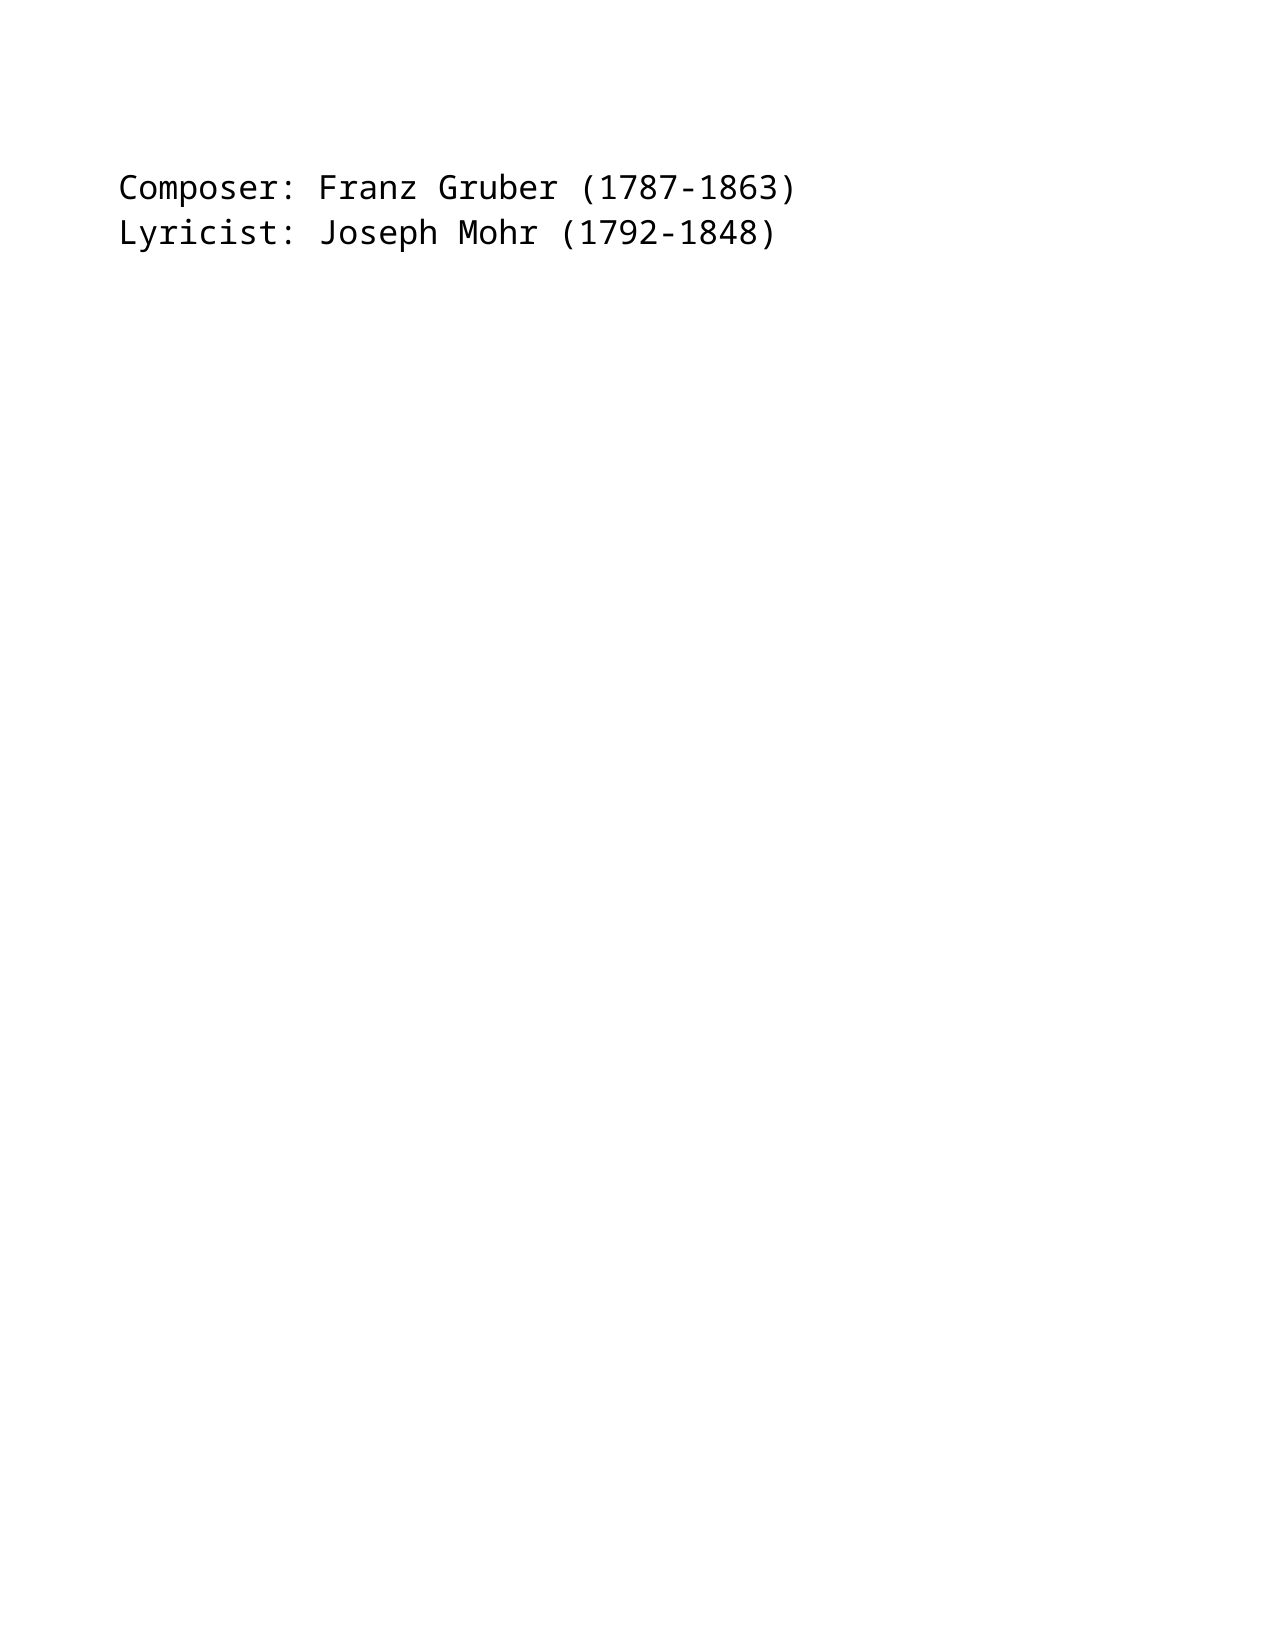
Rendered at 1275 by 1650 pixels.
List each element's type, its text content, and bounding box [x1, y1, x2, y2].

text Lyricist: Joseph Mohr (1792-1848) [118, 209, 1157, 254]
text Composer: Franz Gruber (1787-1863) [118, 163, 1157, 209]
